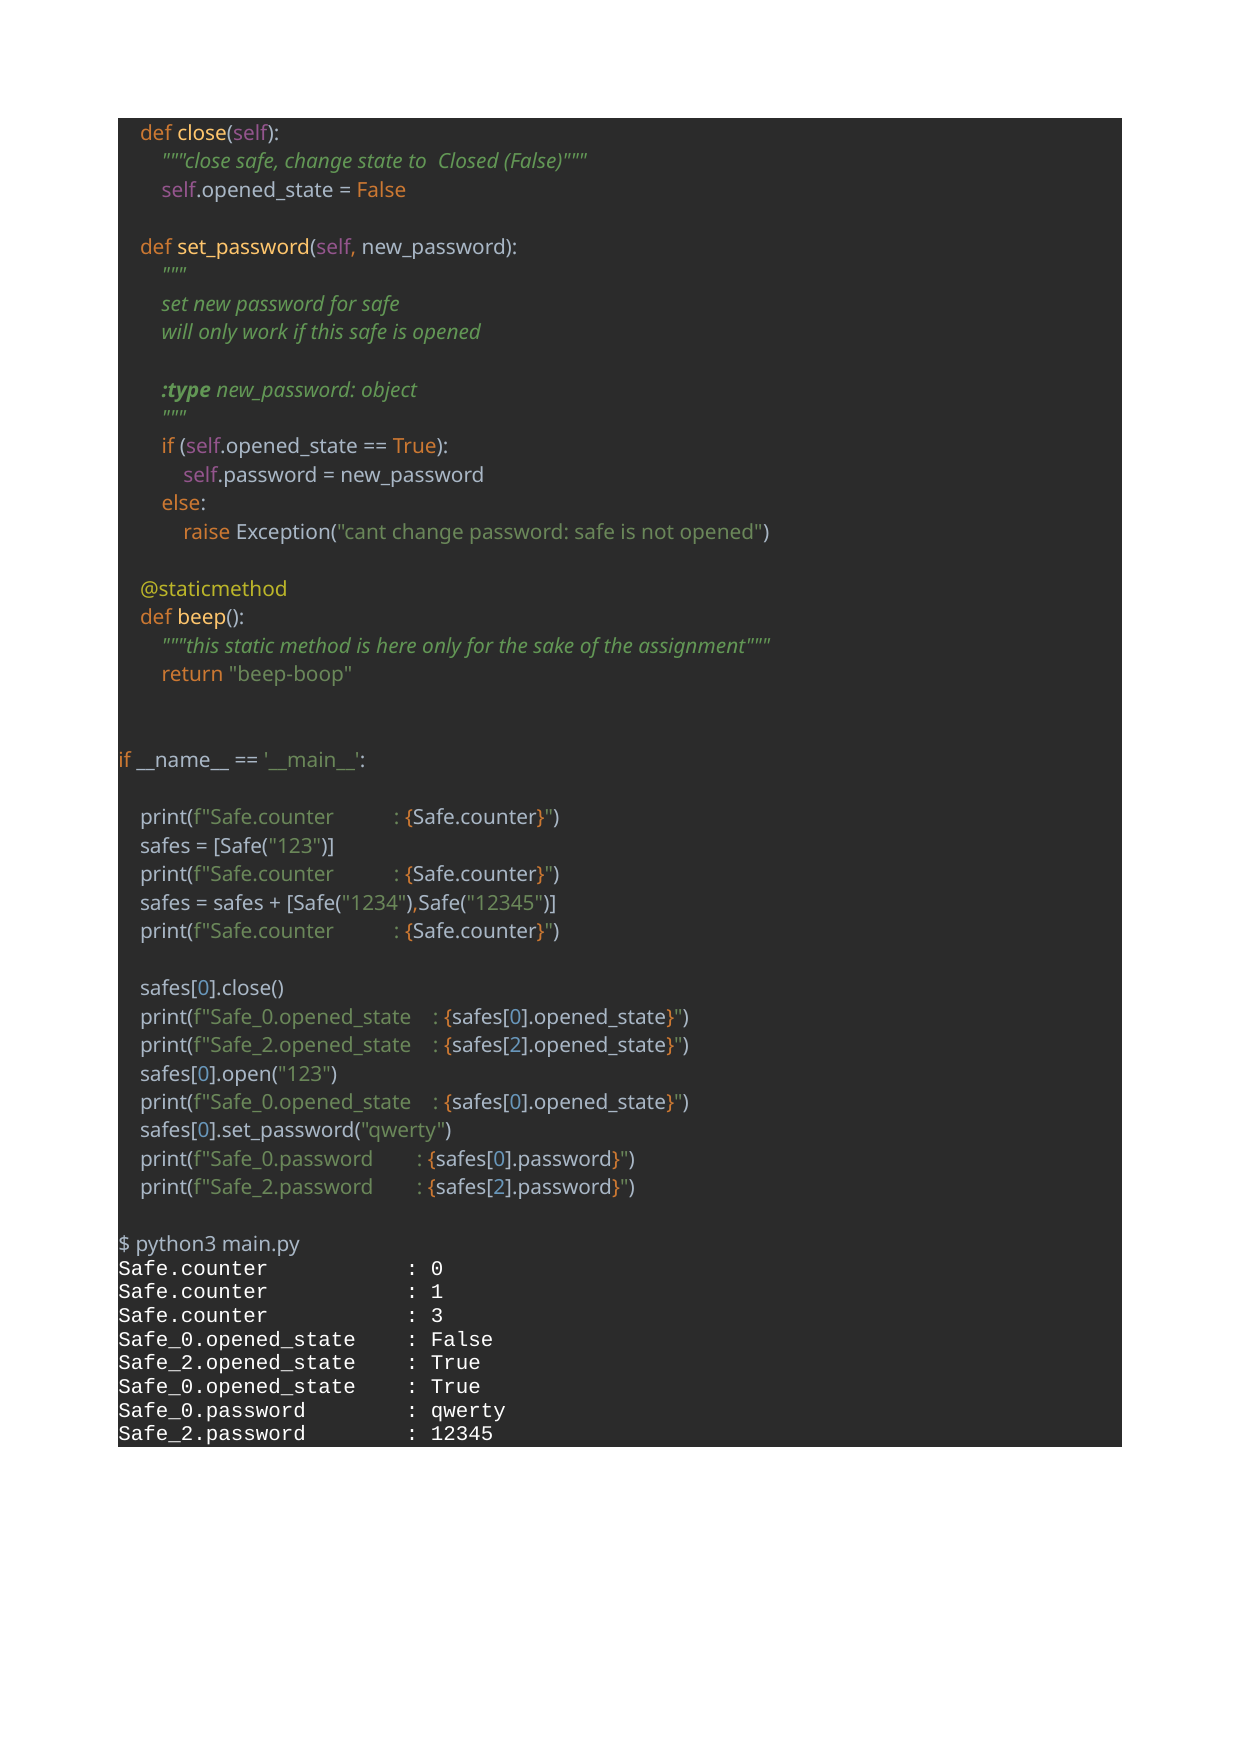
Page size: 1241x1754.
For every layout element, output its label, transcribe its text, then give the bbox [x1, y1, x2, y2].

text $ python3 main.py [118, 1229, 1122, 1258]
text Safe_2.password : 12345 [118, 1423, 1122, 1447]
text def close(self): """close safe, change state to Closed (False)""" self.opened_state = False def set_password(self, new_password): """ set new password for safe will only work if this safe is opened :type new_password: object """ if (self.opened_state == True): self.password = new_password else: raise Exception("cant change password: safe is not opened") @staticmethod def beep(): """this static method is here only for the sake of the assignment""" return "beep-boop" if __name__ == '__main__': print(f"Safe.counter : {Safe.counter}") safes = [Safe("123")] print(f"Safe.counter : {Safe.counter}") safes = safes + [Safe("1234"),Safe("12345")] print(f"Safe.counter : {Safe.counter}") safes[0].close() print(f"Safe_0.opened_state : {safes[0].opened_state}") print(f"Safe_2.opened_state : {safes[2].opened_state}") safes[0].open("123") print(f"Safe_0.opened_state : {safes[0].opened_state}") safes[0].set_password("qwerty") print(f"Safe_0.password : {safes[0].password}") print(f"Safe_2.password : {safes[2].password}") [118, 118, 1122, 1201]
text Safe_0.opened_state : False [118, 1329, 1122, 1352]
text Safe.counter : 0 [118, 1258, 1122, 1281]
text Safe_0.password : qwerty [118, 1400, 1122, 1423]
text Safe.counter : 3 [118, 1305, 1122, 1329]
text Safe_0.opened_state : True [118, 1376, 1122, 1400]
text Safe_2.opened_state : True [118, 1352, 1122, 1376]
text Safe.counter : 1 [118, 1281, 1122, 1305]
